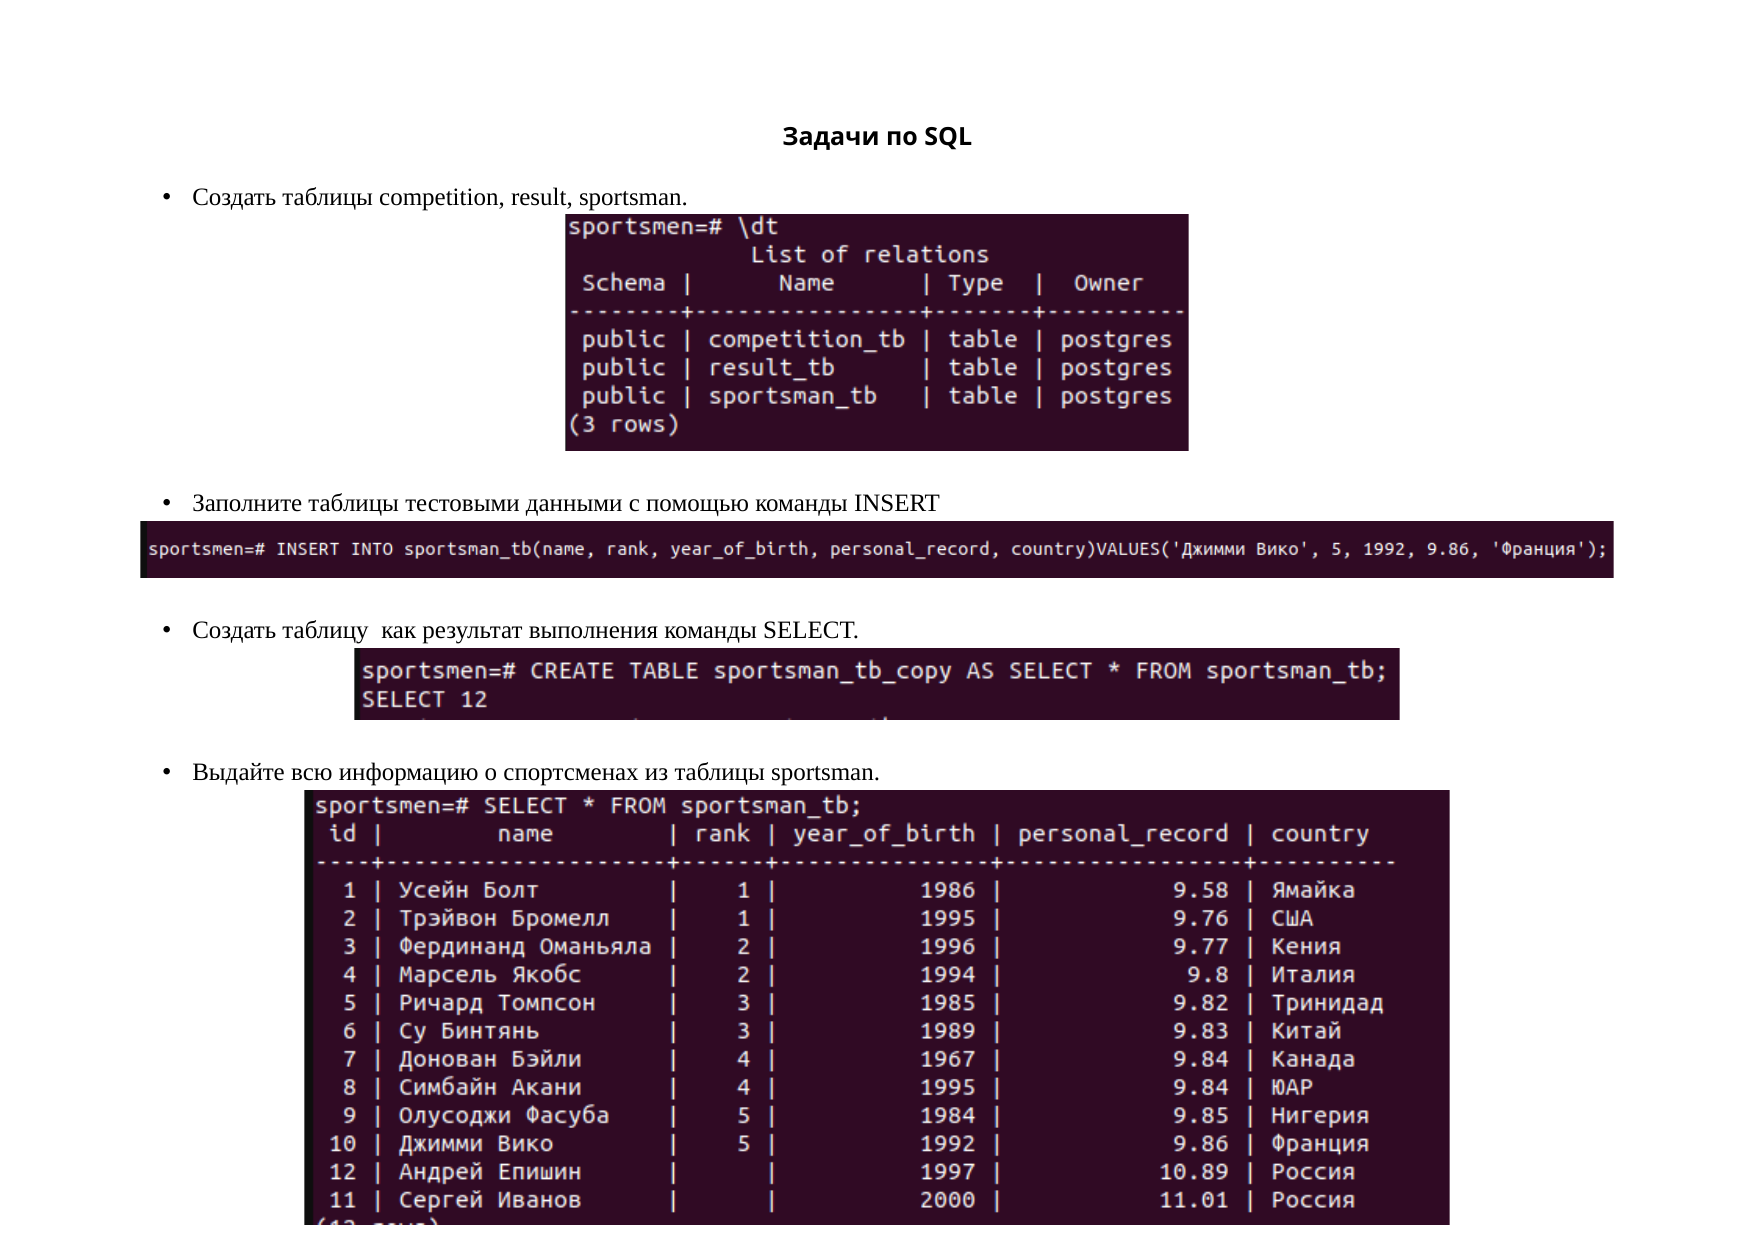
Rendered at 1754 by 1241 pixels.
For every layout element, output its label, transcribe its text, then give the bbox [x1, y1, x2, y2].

list Создать таблицу как результат выполнения команды SELECT. [162, 615, 1636, 644]
text Задачи по SQL [118, 118, 1636, 152]
picture [140, 521, 1614, 578]
list Выдайте всю информацию о спортсменах из таблицы sportsman. [162, 757, 1636, 786]
picture [354, 648, 1400, 720]
list Создать таблицы competition, result, sportsman. [162, 182, 1636, 210]
picture [304, 790, 1450, 1225]
list Заполните таблицы тестовыми данными с помощью команды INSERT [162, 488, 1636, 517]
picture [565, 214, 1189, 451]
